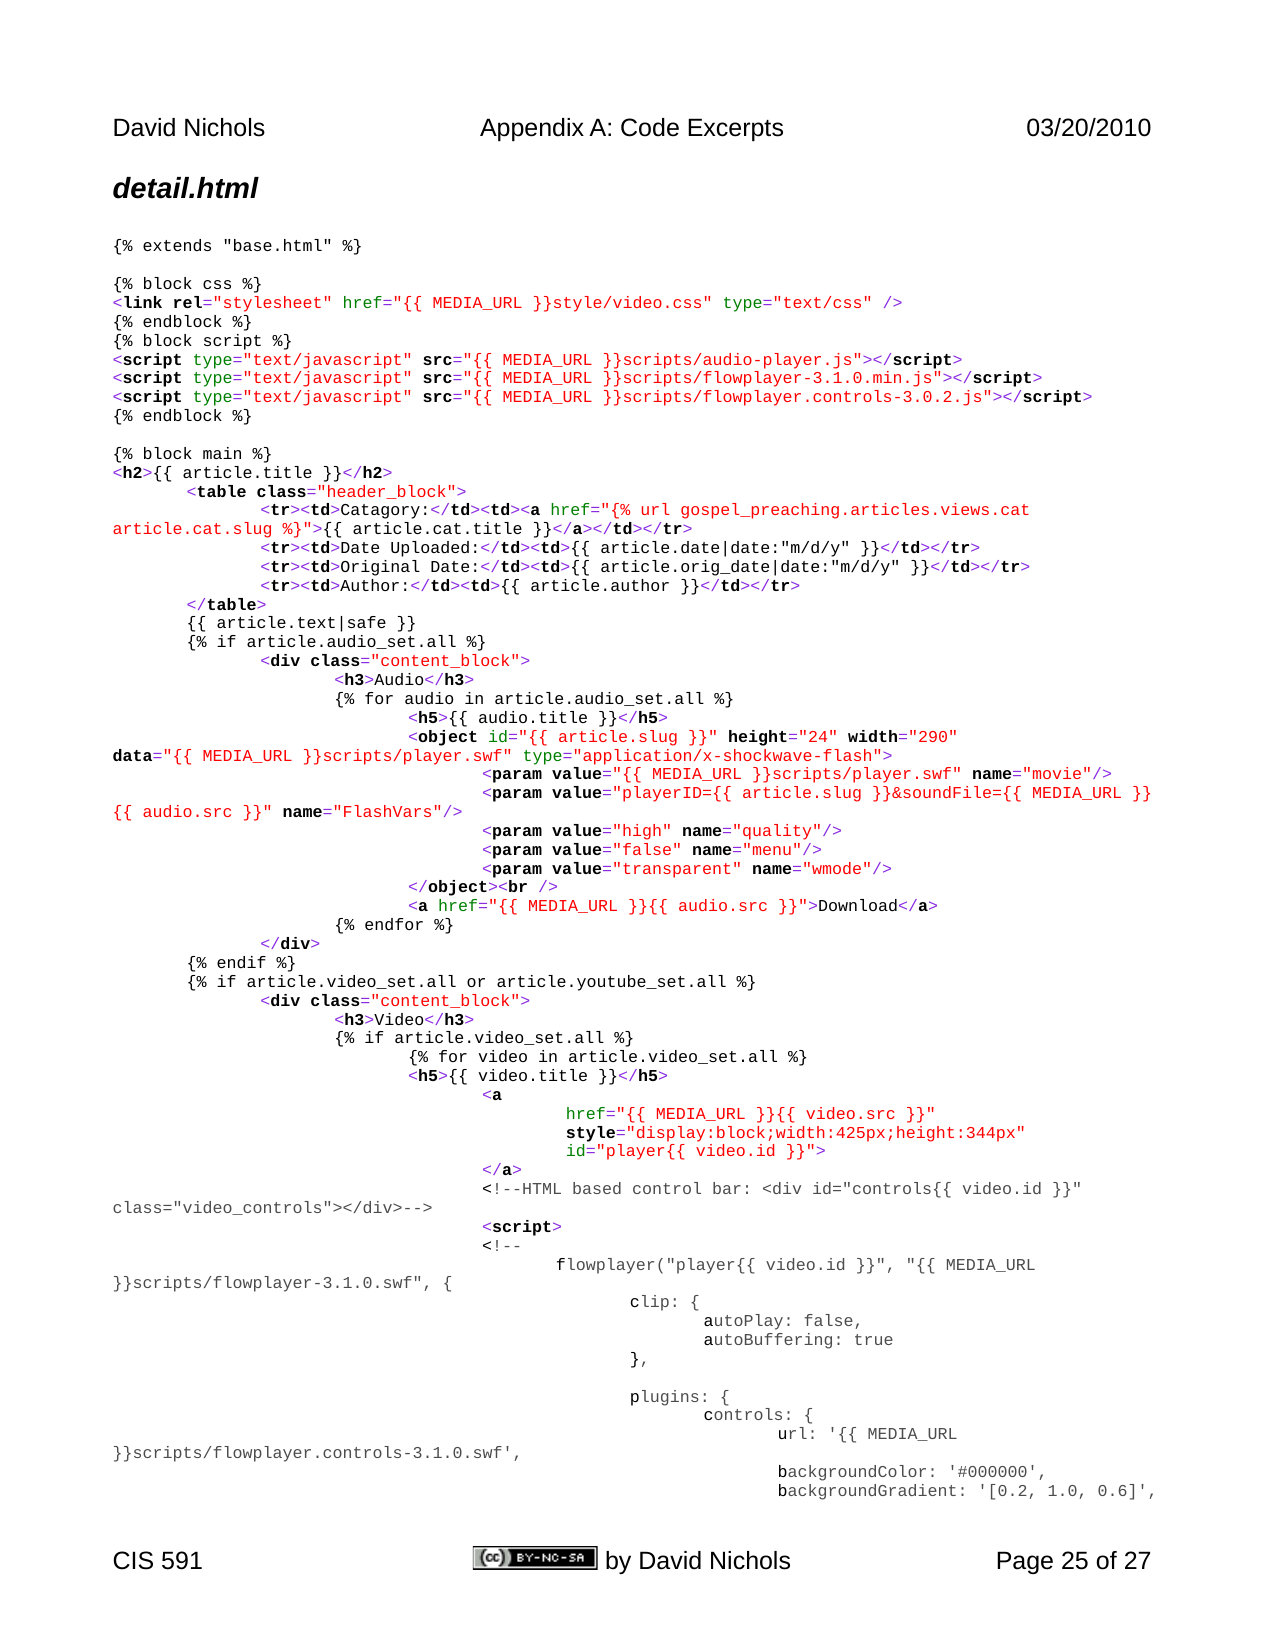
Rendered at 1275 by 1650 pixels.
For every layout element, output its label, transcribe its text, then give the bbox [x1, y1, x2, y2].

text backgroundGradient: '[0.2, 1.0, 0.6]', [112, 1482, 1162, 1501]
text <param value="playerID={{ article.slug }}&soundFile={{ MEDIA_URL }}{{ audio.src }}" name="FlashVars"/> [112, 785, 1162, 822]
text {% endfor %} [112, 917, 1162, 936]
text </div> [112, 936, 1162, 954]
text {% endblock %} [112, 408, 1162, 427]
text {% if article.audio_set.all %} [112, 634, 1162, 653]
text {% block main %} [112, 445, 1162, 464]
text <tr><td>Date Uploaded:</td><td>{{ article.date|date:"m/d/y" }}</td></tr> [112, 540, 1162, 558]
text <param value="high" name="quality"/> [112, 822, 1162, 841]
text </table> [112, 596, 1162, 615]
text {% block css %} [112, 276, 1162, 294]
text <!-- [112, 1237, 1162, 1256]
text id="player{{ video.id }}"> [112, 1143, 1162, 1162]
text {% block script %} [112, 332, 1162, 351]
text <h5>{{ video.title }}</h5> [112, 1068, 1162, 1086]
text backgroundColor: '#000000', [112, 1463, 1162, 1482]
text href="{{ MEDIA_URL }}{{ video.src }}" [112, 1105, 1162, 1124]
text <a [112, 1086, 1162, 1105]
text url: '{{ MEDIA_URL }}scripts/flowplayer.controls-3.1.0.swf', [112, 1426, 1162, 1463]
text clip: { [112, 1294, 1162, 1313]
text </a> [112, 1162, 1162, 1181]
text <h3>Audio</h3> [112, 672, 1162, 691]
text plugins: { [112, 1388, 1162, 1407]
text controls: { [112, 1407, 1162, 1426]
text <param value="{{ MEDIA_URL }}scripts/player.swf" name="movie"/> [112, 766, 1162, 785]
text <h3>Video</h3> [112, 1011, 1162, 1030]
text {% endblock %} [112, 313, 1162, 332]
text flowplayer("player{{ video.id }}", "{{ MEDIA_URL }}scripts/flowplayer-3.1.0.swf", { [112, 1256, 1162, 1294]
text <param value="transparent" name="wmode"/> [112, 860, 1162, 879]
text {% if article.video_set.all or article.youtube_set.all %} [112, 973, 1162, 992]
text <h2>{{ article.title }}</h2> [112, 464, 1162, 483]
text autoPlay: false, [112, 1313, 1162, 1332]
text {% endif %} [112, 954, 1162, 973]
text <tr><td>Catagory:</td><td><a href="{% url gospel_preaching.articles.views.cat article.cat.slug %}">{{ article.cat.title }}</a></td></tr> [112, 502, 1162, 540]
text {% extends "base.html" %} [112, 238, 1162, 257]
text <script> [112, 1218, 1162, 1237]
text {% for video in article.video_set.all %} [112, 1049, 1162, 1068]
text <object id="{{ article.slug }}" height="24" width="290" data="{{ MEDIA_URL }}scripts/player.swf" type="application/x-shockwave-flash"> [112, 728, 1162, 766]
text <!--HTML based control bar: <div id="controls{{ video.id }}" class="video_controls"></div>--> [112, 1181, 1162, 1218]
text <tr><td>Author:</td><td>{{ article.author }}</td></tr> [112, 577, 1162, 596]
text <script type="text/javascript" src="{{ MEDIA_URL }}scripts/flowplayer-3.1.0.min.js"></script> [112, 370, 1162, 389]
text <script type="text/javascript" src="{{ MEDIA_URL }}scripts/flowplayer.controls-3.0.2.js"></script> [112, 389, 1162, 408]
text autoBuffering: true [112, 1332, 1162, 1350]
subtitle detail.html [112, 171, 1162, 204]
text {{ article.text|safe }} [112, 615, 1162, 634]
text <a href="{{ MEDIA_URL }}{{ audio.src }}">Download</a> [112, 898, 1162, 917]
picture [472, 1546, 598, 1570]
text {% for audio in article.audio_set.all %} [112, 691, 1162, 709]
text <link rel="stylesheet" href="{{ MEDIA_URL }}style/video.css" type="text/css" /> [112, 294, 1162, 313]
text <script type="text/javascript" src="{{ MEDIA_URL }}scripts/audio-player.js"></script> [112, 351, 1162, 370]
text {% if article.video_set.all %} [112, 1030, 1162, 1049]
text </object><br /> [112, 879, 1162, 898]
text <tr><td>Original Date:</td><td>{{ article.orig_date|date:"m/d/y" }}</td></tr> [112, 558, 1162, 577]
text <h5>{{ audio.title }}</h5> [112, 709, 1162, 728]
text <div class="content_block"> [112, 653, 1162, 672]
text <param value="false" name="menu"/> [112, 841, 1162, 860]
text }, [112, 1350, 1162, 1369]
text <table class="header_block"> [112, 483, 1162, 502]
text <div class="content_block"> [112, 992, 1162, 1011]
text style="display:block;width:425px;height:344px" [112, 1124, 1162, 1143]
